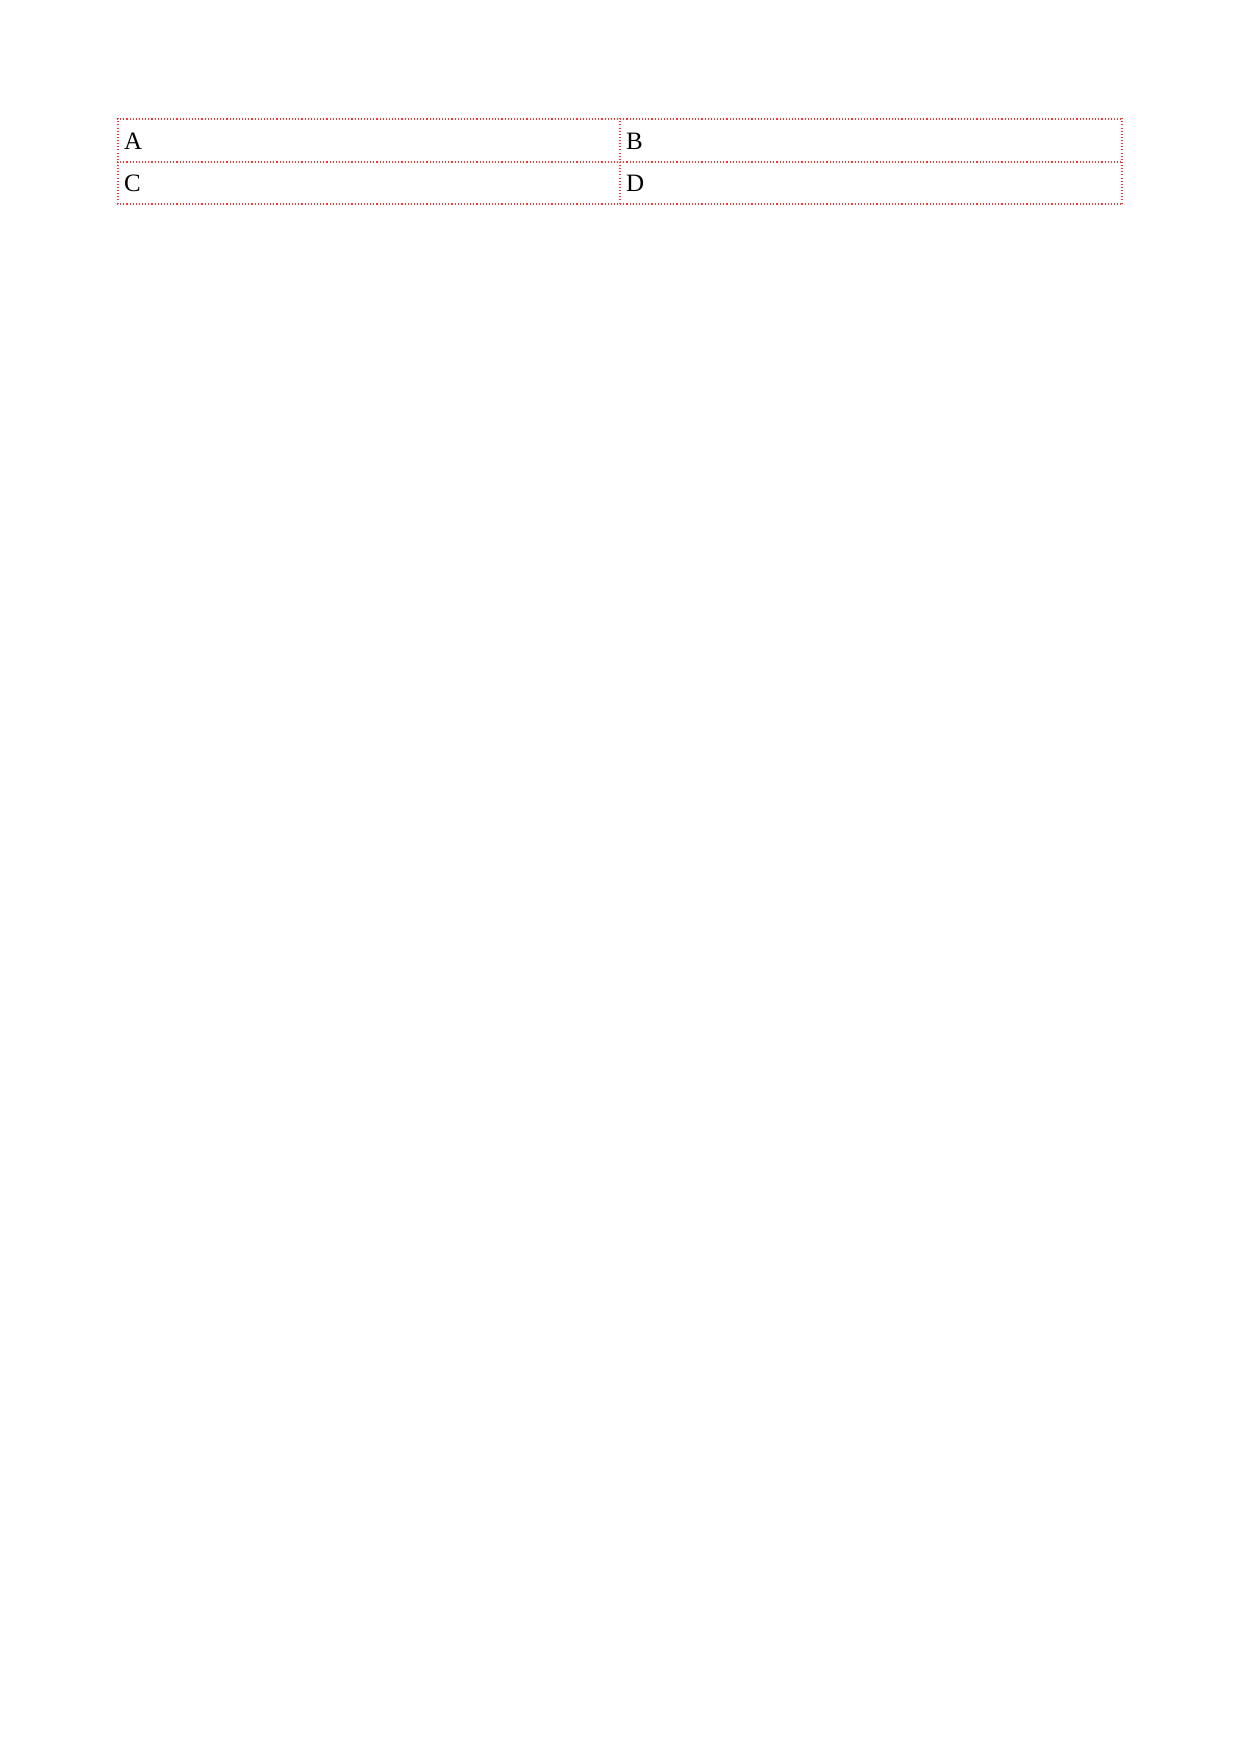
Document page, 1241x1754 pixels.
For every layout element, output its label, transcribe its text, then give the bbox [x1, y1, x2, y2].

table_header A [118, 118, 620, 161]
table_cell C [118, 161, 620, 203]
table_header B [620, 118, 1122, 161]
table_cell D [620, 161, 1122, 203]
